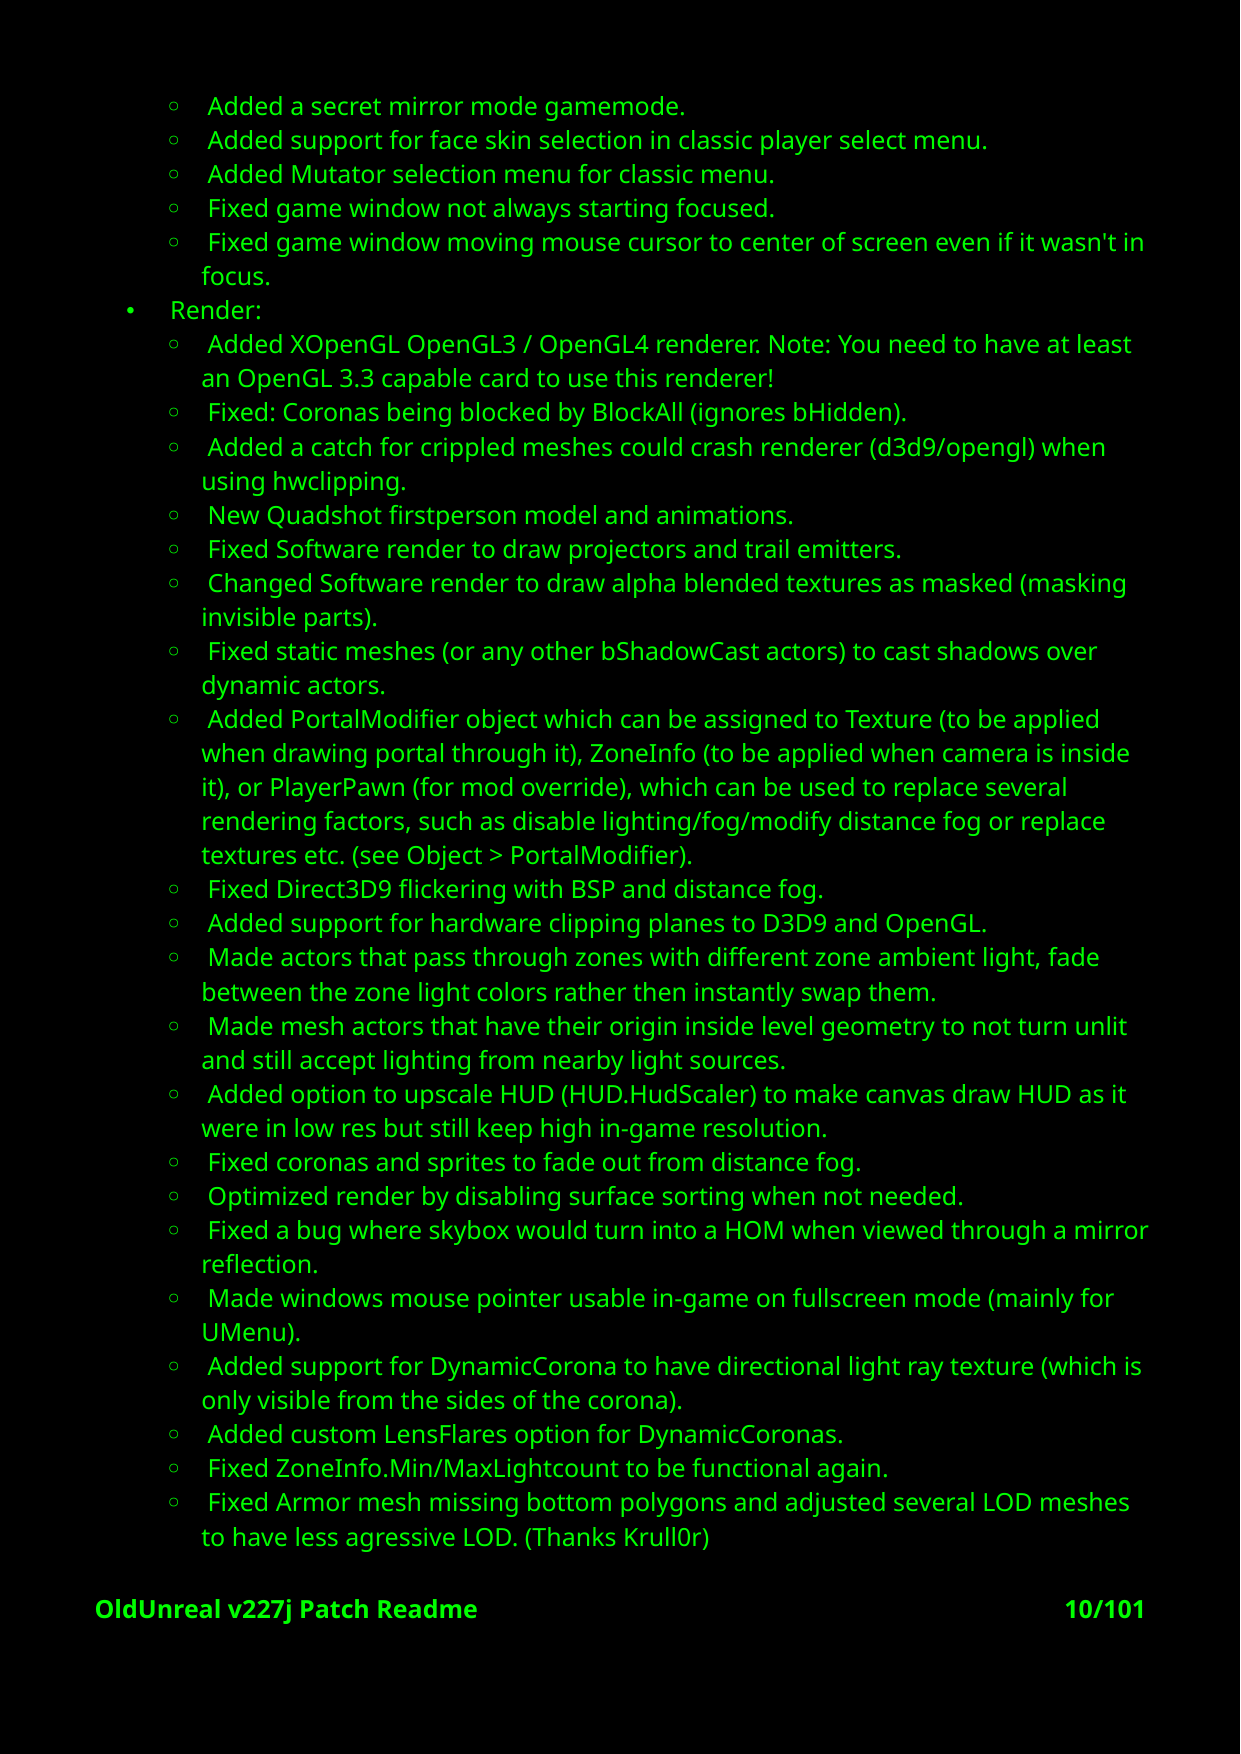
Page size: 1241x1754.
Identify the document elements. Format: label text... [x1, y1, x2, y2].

list Changed Software render to draw alpha blended textures as masked (masking invisible parts). [163, 565, 1152, 633]
list Added custom LensFlares option for DynamicCoronas. [163, 1417, 1152, 1451]
list Added a catch for crippled meshes could crash renderer (d3d9/opengl) when using hwclipping. [163, 429, 1152, 497]
list Fixed game window moving mouse cursor to center of screen even if it wasn't in focus. [163, 225, 1152, 293]
list Render: [126, 293, 1152, 327]
list Fixed Software render to draw projectors and trail emitters. [163, 531, 1152, 565]
list Fixed static meshes (or any other bShadowCast actors) to cast shadows over dynamic actors. [163, 633, 1152, 702]
list Fixed coronas and sprites to fade out from distance fog. [163, 1144, 1152, 1178]
list Made windows mouse pointer usable in-game on fullscreen mode (mainly for UMenu). [163, 1281, 1152, 1349]
list Made mesh actors that have their origin inside level geometry to not turn unlit and still accept lighting from nearby light sources. [163, 1008, 1152, 1076]
list Fixed Armor mesh missing bottom polygons and adjusted several LOD meshes to have less agressive LOD. (Thanks Krull0r) [163, 1485, 1152, 1553]
list Added Mutator selection menu for classic menu. [163, 157, 1152, 191]
list Added a secret mirror mode gamemode. [163, 88, 1152, 123]
list Added support for hardware clipping planes to D3D9 and OpenGL. [163, 906, 1152, 940]
list Fixed a bug where skybox would turn into a HOM when viewed through a mirror reflection. [163, 1213, 1152, 1281]
list Added support for DynamicCorona to have directional light ray texture (which is only visible from the sides of the corona). [163, 1349, 1152, 1417]
list Added support for face skin selection in classic player select menu. [163, 123, 1152, 157]
list Fixed ZoneInfo.Min/MaxLightcount to be functional again. [163, 1451, 1152, 1485]
list Fixed game window not always starting focused. [163, 191, 1152, 225]
list Added PortalModifier object which can be assigned to Texture (to be applied when drawing portal through it), ZoneInfo (to be applied when camera is inside it), or PlayerPawn (for mod override), which can be used to replace several rendering factors, such as disable lighting/fog/modify distance fog or replace textures etc. (see Object > PortalModifier). [163, 702, 1152, 872]
list Optimized render by disabling surface sorting when not needed. [163, 1178, 1152, 1213]
list Fixed Direct3D9 flickering with BSP and distance fog. [163, 872, 1152, 906]
list Added option to upscale HUD (HUD.HudScaler) to make canvas draw HUD as it were in low res but still keep high in-game resolution. [163, 1076, 1152, 1144]
list Added XOpenGL OpenGL3 / OpenGL4 renderer. Note: You need to have at least an OpenGL 3.3 capable card to use this renderer! [163, 327, 1152, 395]
list Fixed: Coronas being blocked by BlockAll (ignores bHidden). [163, 395, 1152, 429]
list New Quadshot firstperson model and animations. [163, 497, 1152, 531]
list Made actors that pass through zones with different zone ambient light, fade between the zone light colors rather then instantly swap them. [163, 940, 1152, 1008]
